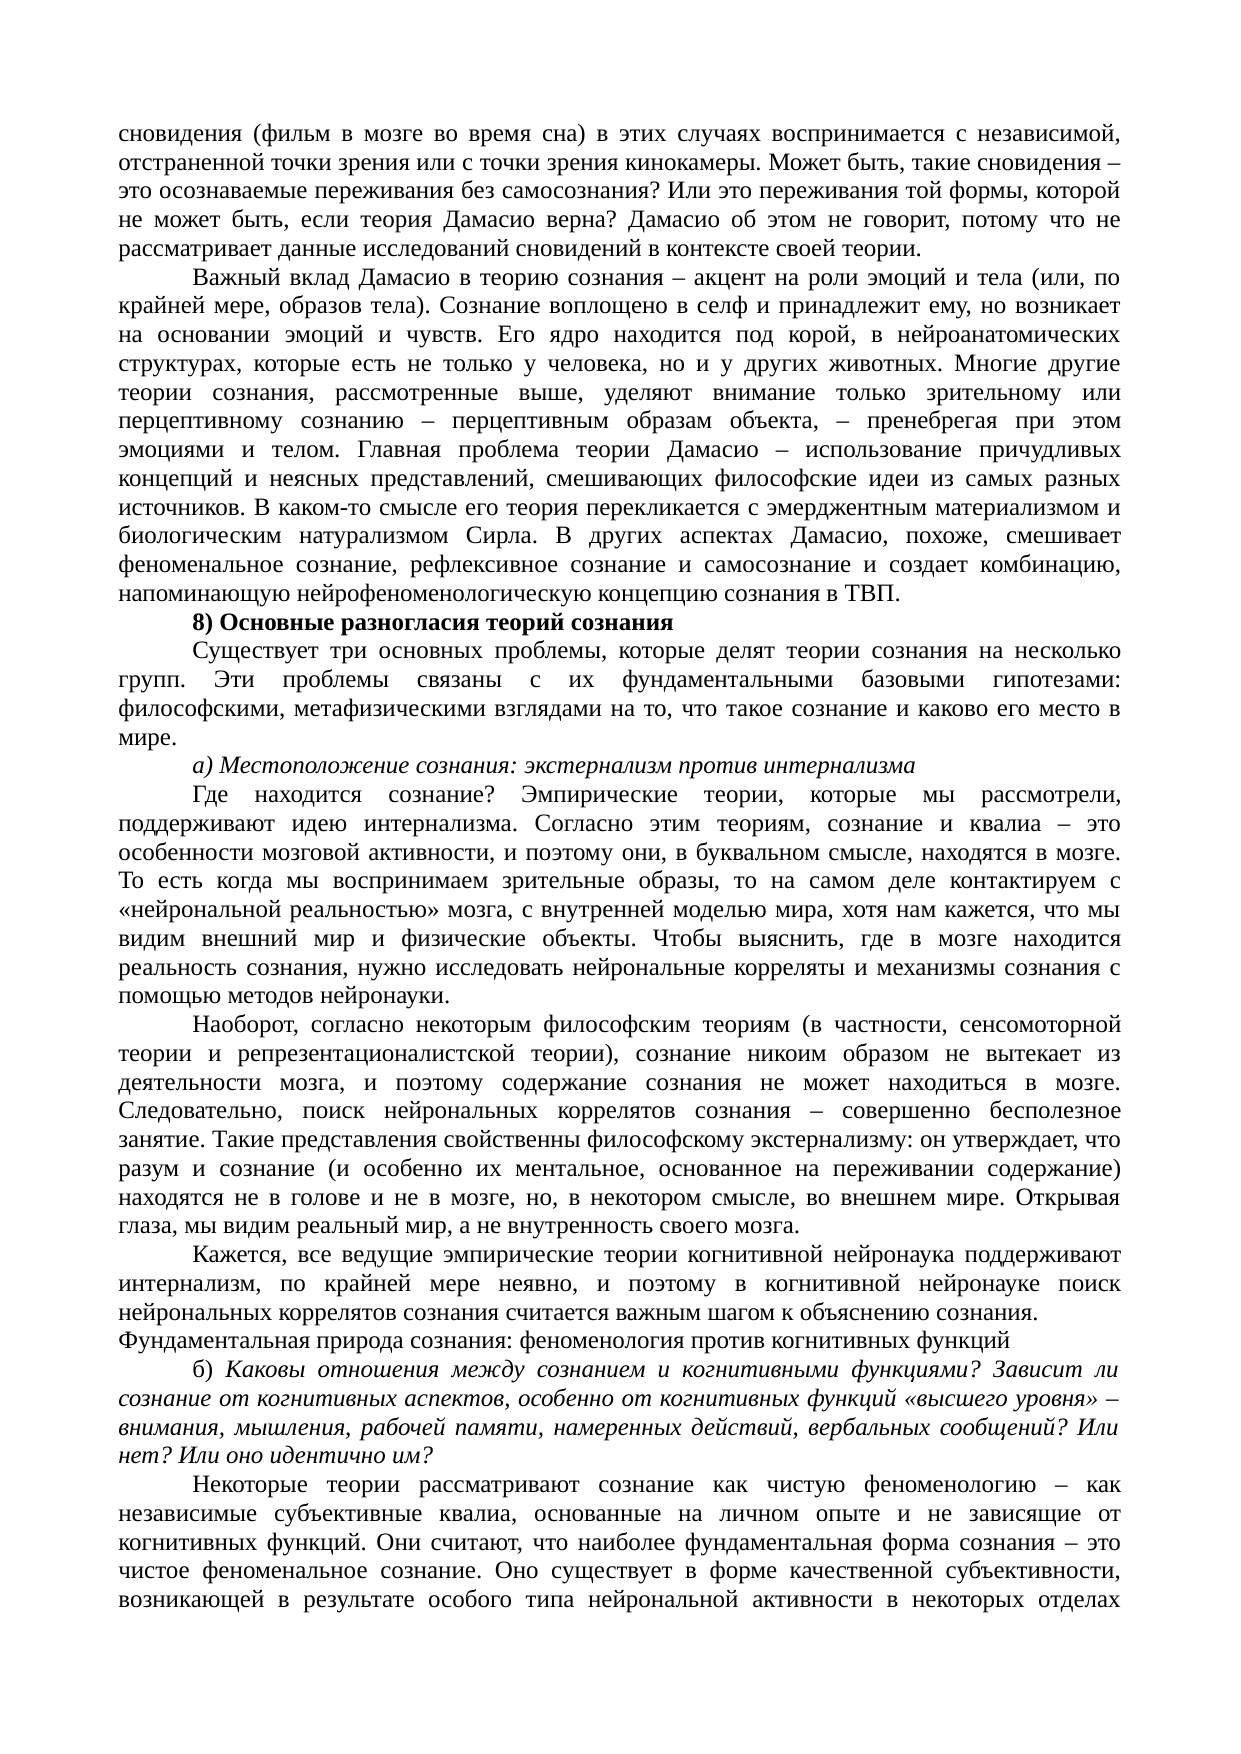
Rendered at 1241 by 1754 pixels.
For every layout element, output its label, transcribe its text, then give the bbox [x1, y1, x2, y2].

text Некоторые теории рассматривают сознание как чистую феноменологию – как независимые субъективные квалиа, основанные на личном опыте и не зависящие от когнитивных функций. Они считают, что наиболее фундаментальная форма сознания – это чистое феноменальное сознание. Оно существует в форме качественной субъективности, возникающей в результате особого типа нейрональной активности в некоторых отделах [118, 1469, 1122, 1613]
text сновидения (фильм в мозге во время сна) в этих случаях воспринимается с независимой, отстраненной точки зрения или с точки зрения кинокамеры. Может быть, такие сновидения – это осознаваемые переживания без самосознания? Или это переживания той формы, которой не может быть, если теория Дамасио верна? Дамасио об этом не говорит, потому что не рассматривает данные исследований сновидений в контексте своей теории. [118, 118, 1122, 262]
text 8) Oсновные разногласия теорий сознания [118, 607, 1122, 636]
text Кажется, все ведущие эмпирические теории когнитивной нейронаука поддерживают интернализм, по крайней мере неявно, и поэтому в когнитивной нейронауке поиск нейрональных коррелятов сознания считается важным шагом к объяснению сознания. [118, 1239, 1122, 1326]
text а) Местоположение сознания: экстернализм против интернализма [118, 751, 1122, 779]
text Фундаментальная природа сознания: феноменология против когнитивных функций [118, 1326, 1122, 1354]
text Где находится сознание? Эмпирические теории, которые мы рассмотрели, поддерживают идею интернализма. Согласно этим теориям, сознание и квалиа – это особенности мозговой активности, и поэтому они, в буквальном смысле, находятся в мозге. То есть когда мы воспринимаем зрительные образы, то на самом деле контактируем с «нейрональной реальностью» мозга, с внутренней моделью мира, хотя нам кажется, что мы видим внешний мир и физические объекты. Чтобы выяснить, где в мозге находится реальность сознания, нужно исследовать нейрональные корреляты и механизмы сознания с помощью методов нейронауки. [118, 779, 1122, 1009]
text Важный вклад Дамасио в теорию сознания – акцент на роли эмоций и тела (или, по крайней мере, образов тела). Сознание воплощено в селф и принадлежит ему, но возникает на основании эмоций и чувств. Его ядро находится под корой, в нейроанатомических структурах, которые есть не только у человека, но и у других животных. Многие другие теории сознания, рассмотренные выше, уделяют внимание только зрительному или перцептивному сознанию – перцептивным образам объекта, – пренебрегая при этом эмоциями и телом. Главная проблема теории Дамасио – использование причудливых концепций и неясных представлений, смешивающих философские идеи из самых разных источников. В каком-то смысле его теория перекликается с эмерджентным материализмом и биологическим натурализмом Сирла. В других аспектах Дамасио, похоже, смешивает феноменальное сознание, рефлексивное сознание и самосознание и создает комбинацию, напоминающую нейрофеноменологическую концепцию сознания в ТВП. [118, 262, 1122, 607]
text Наоборот, согласно некоторым философским теориям (в частности, сенсомоторной теории и репрезентационалистской теории), сознание никоим образом не вытекает из деятельности мозга, и поэтому содержание сознания не может находиться в мозге. Следовательно, поиск нейрональных коррелятов сознания – совершенно бесполезное занятие. Такие представления свойственны философскому экстернализму: он утверждает, что разум и сознание (и особенно их ментальное, основанное на переживании содержание) находятся не в голове и не в мозге, но, в некотором смысле, во внешнем мире. Открывая глаза, мы видим реальный мир, а не внутренность своего мозга. [118, 1009, 1122, 1239]
text Существует три основных проблемы, которые делят теории сознания на несколько групп. Эти проблемы связаны с их фундаментальными базовыми гипотезами: философскими, метафизическими взглядами на то, что такое сознание и каково его место в мире. [118, 636, 1122, 751]
text б) Каковы отношения между сознанием и когнитивными функциями? Зависит ли сознание от когнитивных аспектов, особенно от когнитивных функций «высшего уровня» – внимания, мышления, рабочей памяти, намеренных действий, вербальных сообщений? Или нет? Или оно идентично им? [118, 1354, 1122, 1469]
